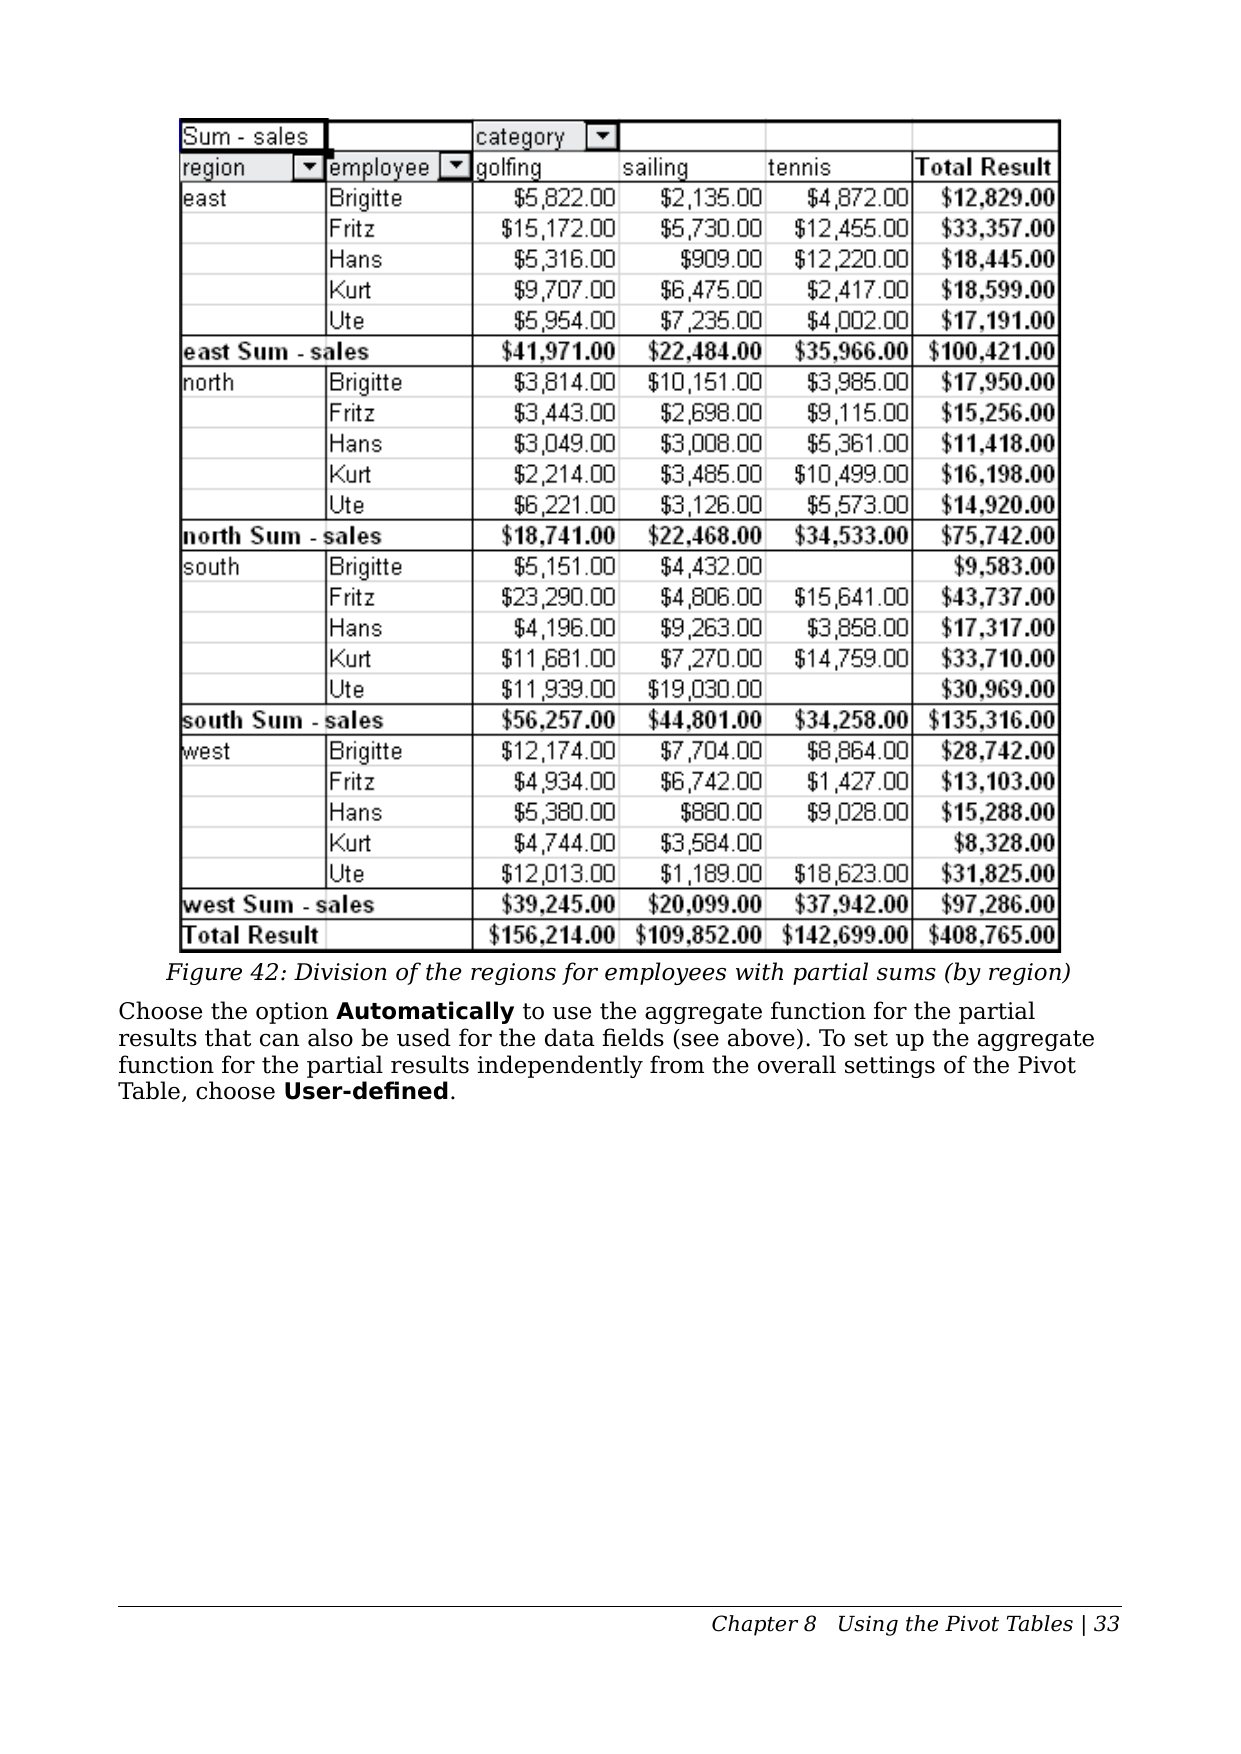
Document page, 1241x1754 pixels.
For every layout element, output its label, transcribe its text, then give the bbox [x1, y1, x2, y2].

text Figure 42: Division of the regions for employees with partial sums (by region) [148, 959, 1093, 986]
picture [179, 118, 1062, 953]
text Choose the option Automatically to use the aggregate function for the partial results that can also be used for the data fields (see above). To set up the aggregate function for the partial results independently from the overall settings of the Pivot Table, choose User-defined. [118, 998, 1122, 1105]
